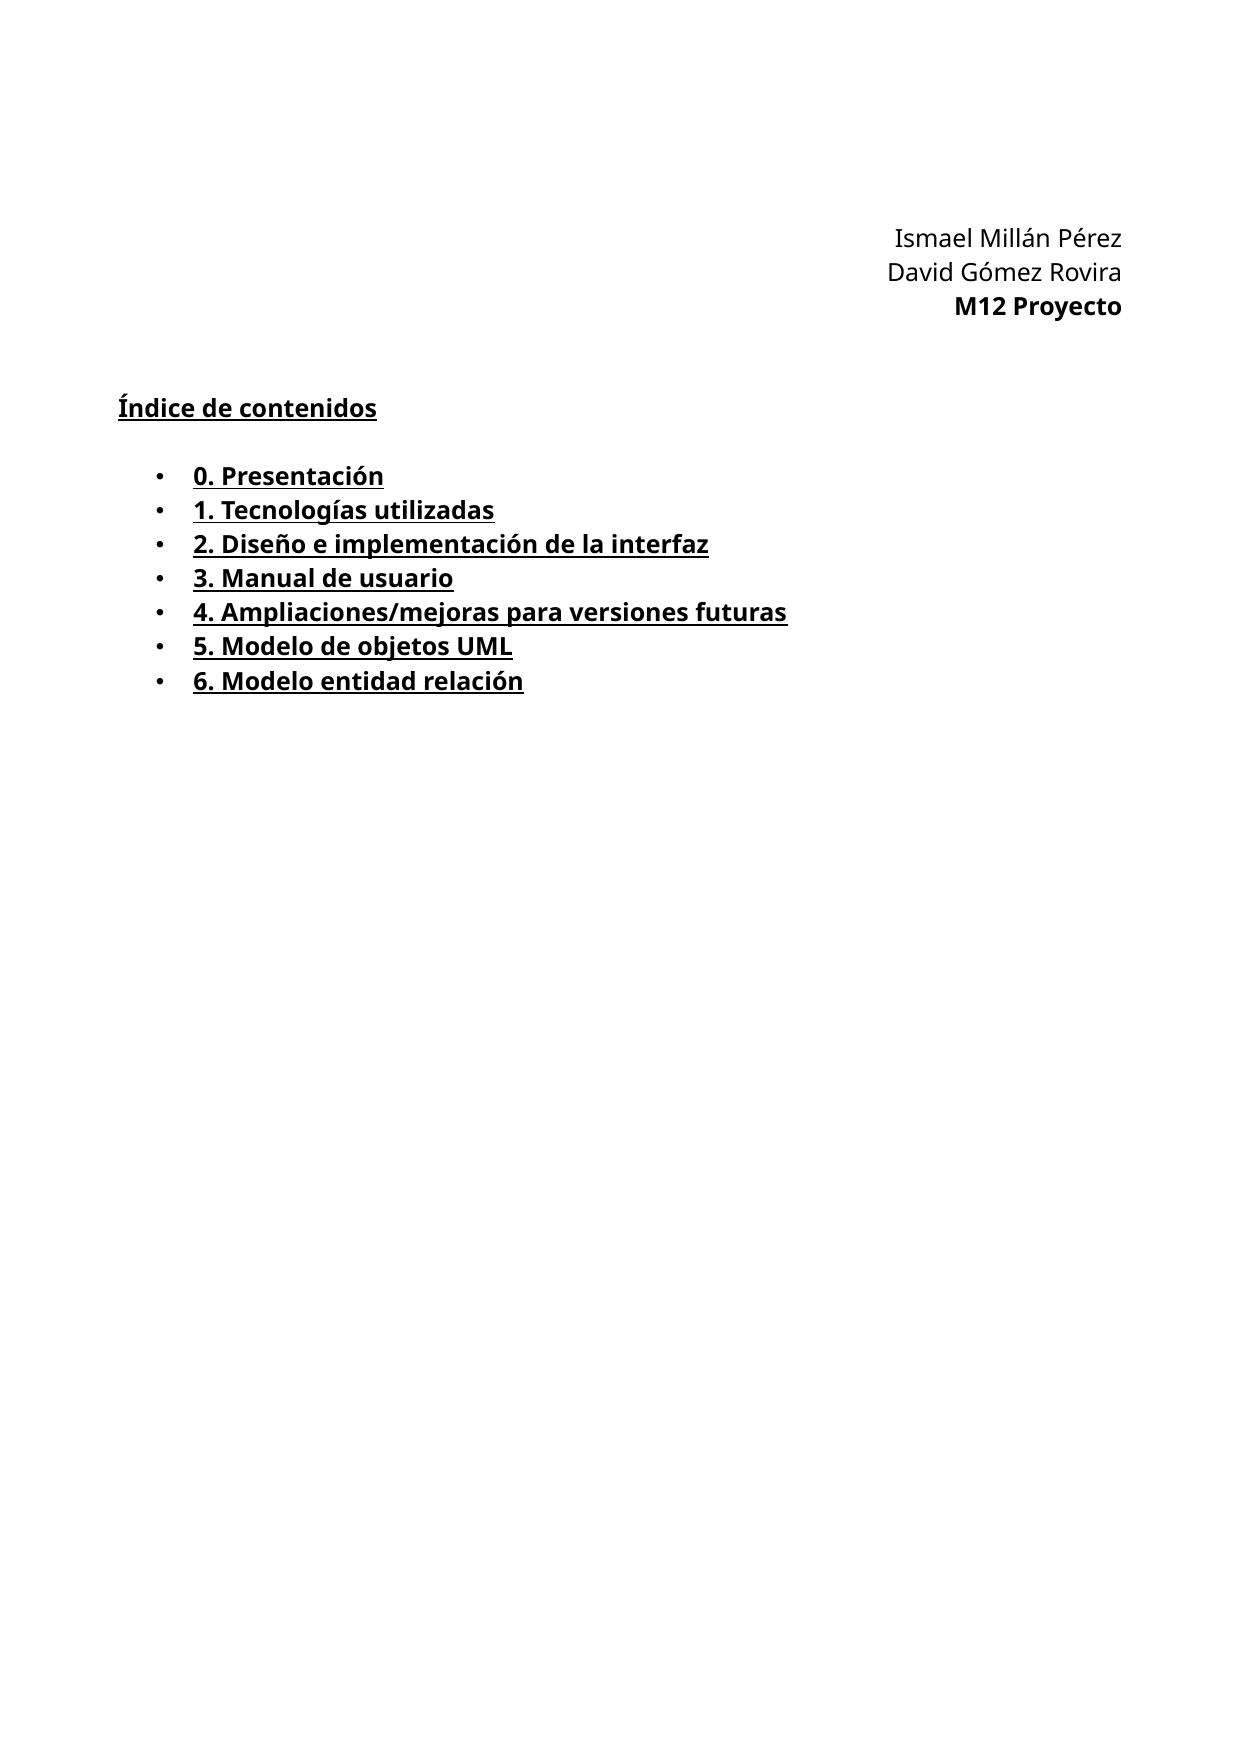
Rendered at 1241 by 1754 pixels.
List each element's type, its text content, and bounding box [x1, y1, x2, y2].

text Ismael Millán Pérez [118, 220, 1122, 254]
text M12 Proyecto [118, 288, 1122, 322]
list 3. Manual de usuario [156, 561, 1122, 595]
list 6. Modelo entidad relación [156, 663, 1122, 697]
text David Gómez Rovira [118, 254, 1122, 288]
list 5. Modelo de objetos UML [156, 629, 1122, 663]
list 4. Ampliaciones/mejoras para versiones futuras [156, 595, 1122, 629]
list 0. Presentación [156, 459, 1122, 493]
list 1. Tecnologías utilizadas [156, 493, 1122, 527]
text Índice de contenidos [118, 391, 1122, 425]
list 2. Diseño e implementación de la interfaz [156, 527, 1122, 561]
